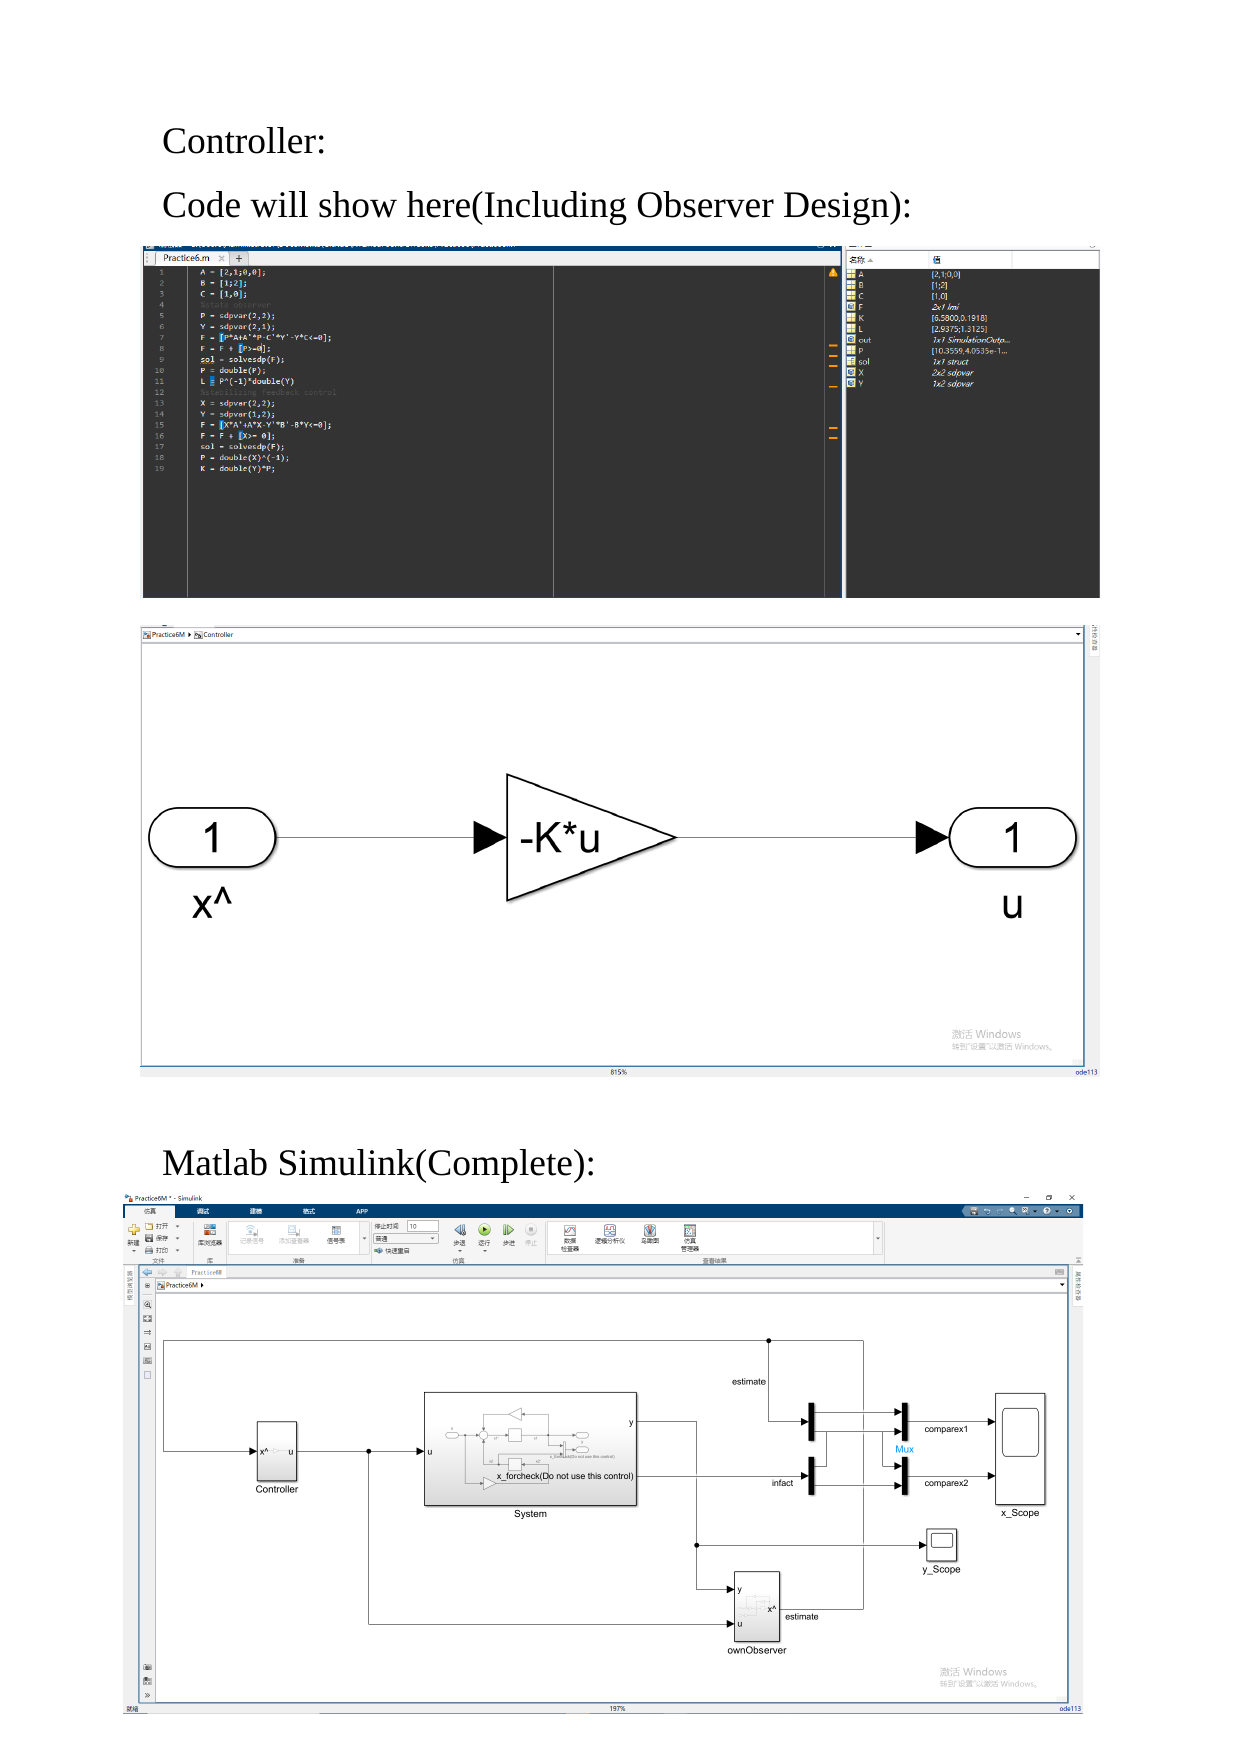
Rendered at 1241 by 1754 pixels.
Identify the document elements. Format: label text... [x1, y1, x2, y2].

text Matlab Simulink(Complete): [162, 1141, 1122, 1184]
picture [140, 625, 1101, 1077]
text Controller: [162, 118, 1122, 161]
picture [123, 1192, 1084, 1714]
picture [140, 246, 1101, 598]
text Code will show here(Including Observer Design): [162, 182, 1122, 225]
